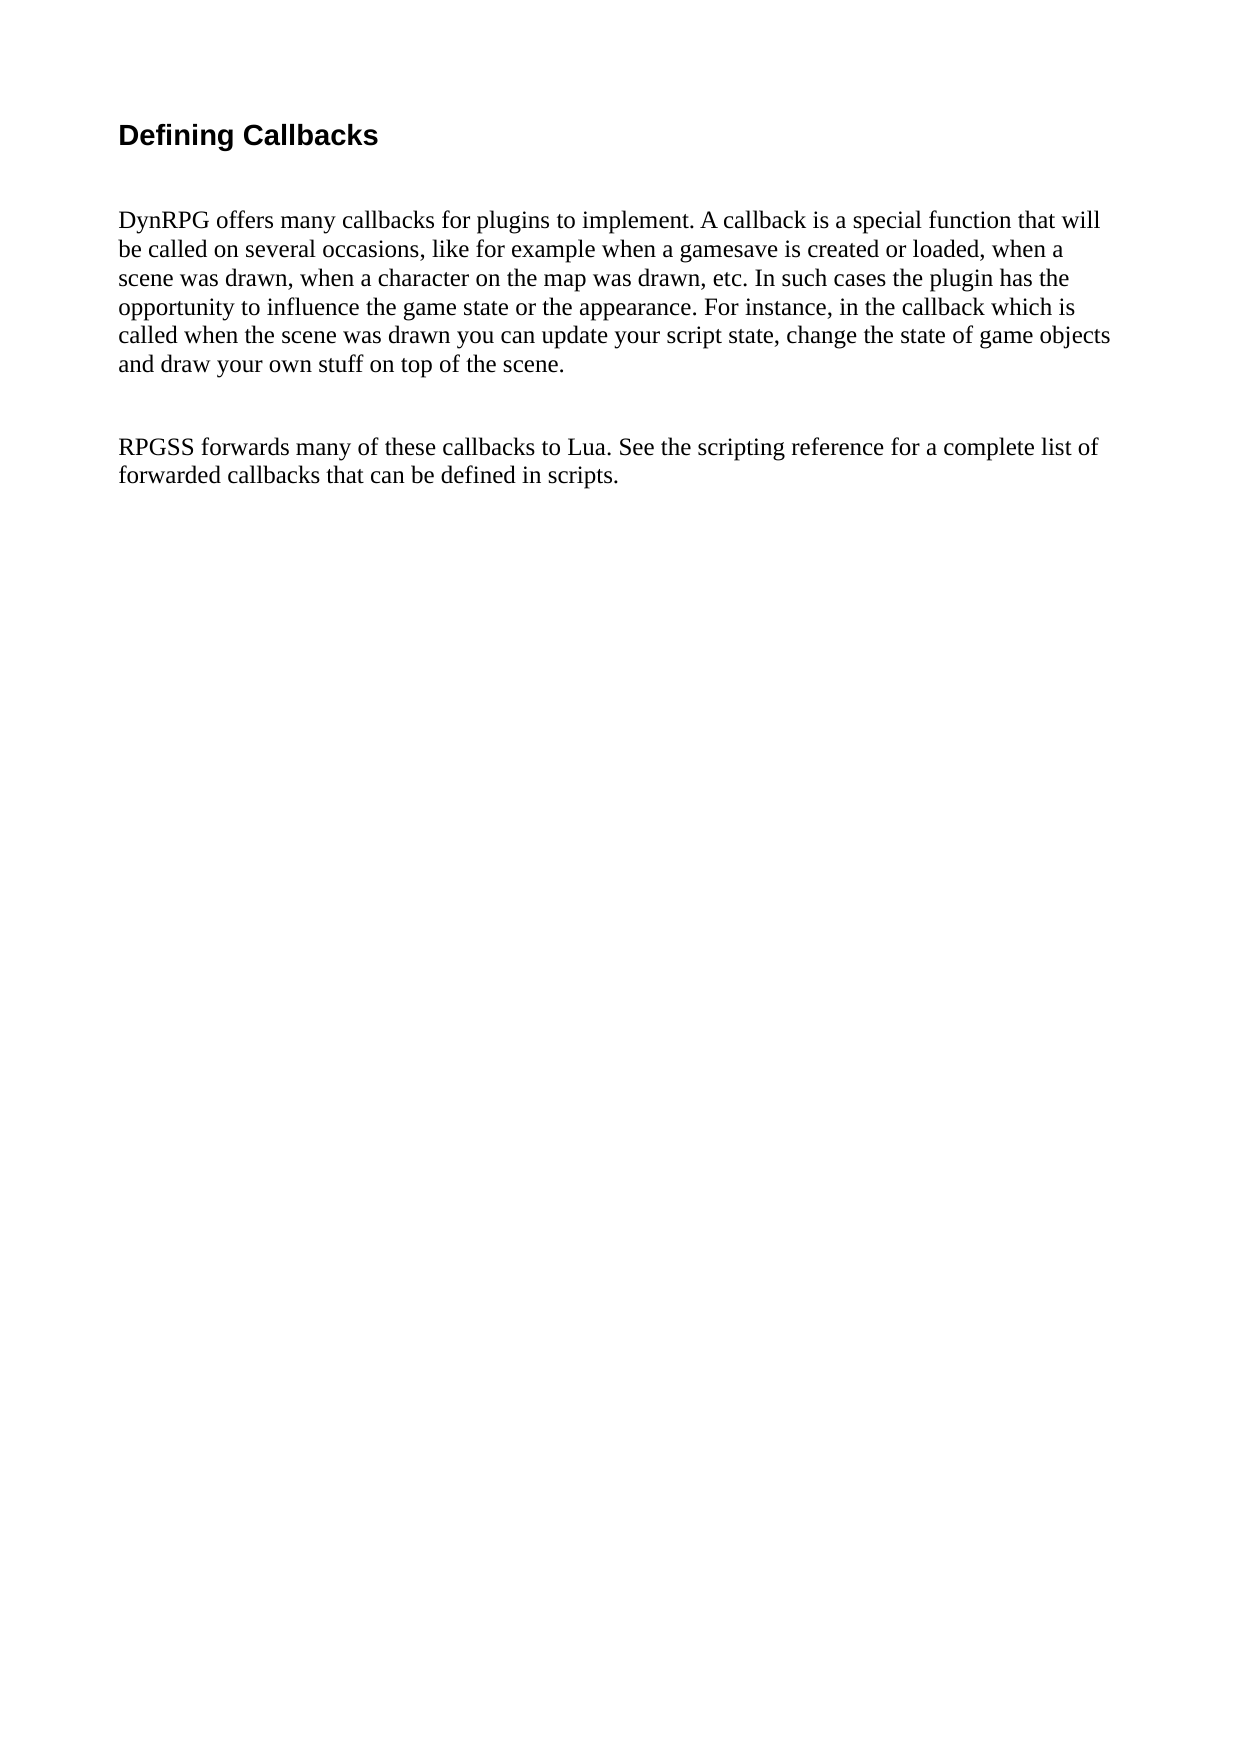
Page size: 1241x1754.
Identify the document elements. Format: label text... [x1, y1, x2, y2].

text RPGSS forwards many of these callbacks to Lua. See the scripting reference for a complete list of forwarded callbacks that can be defined in scripts. [118, 432, 1122, 489]
text DynRPG offers many callbacks for plugins to implement. A callback is a special function that will be called on several occasions, like for example when a gamesave is created or loaded, when a scene was drawn, when a character on the map was drawn, etc. In such cases the plugin has the opportunity to influence the game state or the appearance. For instance, in the callback which is called when the scene was drawn you can update your script state, change the state of game objects and draw your own stuff on top of the scene. [118, 205, 1122, 378]
subtitle Defining Callbacks [118, 118, 1122, 152]
